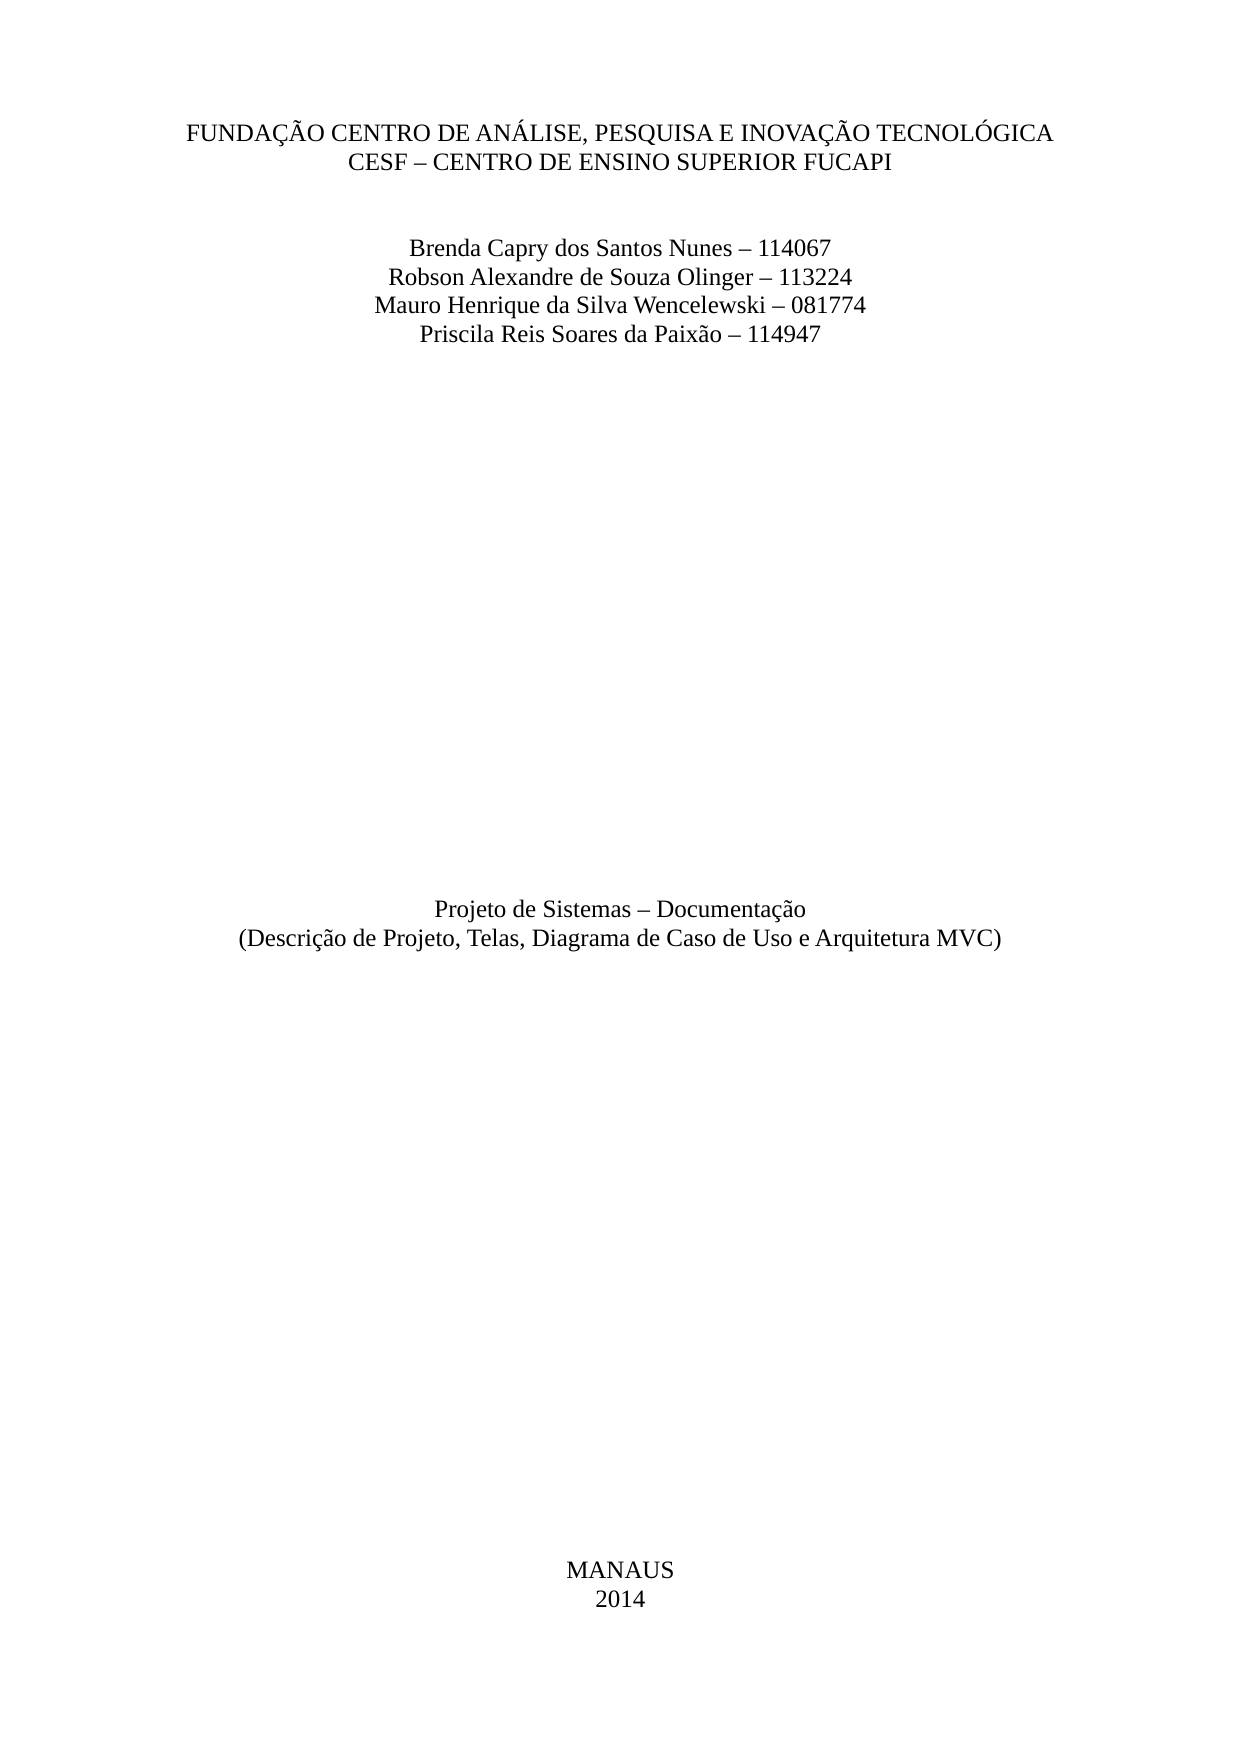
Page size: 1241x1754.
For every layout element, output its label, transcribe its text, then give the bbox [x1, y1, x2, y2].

text Priscila Reis Soares da Paixão – 114947 [118, 319, 1122, 348]
text Robson Alexandre de Souza Olinger – 113224 [118, 262, 1122, 291]
text FUNDAÇÃO CENTRO DE ANÁLISE, PESQUISA E INOVAÇÃO TECNOLÓGICA [118, 118, 1122, 147]
text Brenda Capry dos Santos Nunes – 114067 [118, 233, 1122, 262]
text (Descrição de Projeto, Telas, Diagrama de Caso de Uso e Arquitetura MVC) [118, 923, 1122, 952]
text Projeto de Sistemas – Documentação [118, 894, 1122, 923]
text MANAUS [118, 1556, 1122, 1584]
text CESF – CENTRO DE ENSINO SUPERIOR FUCAPI [118, 147, 1122, 176]
text Mauro Henrique da Silva Wencelewski – 081774 [118, 291, 1122, 319]
text 2014 [118, 1584, 1122, 1613]
